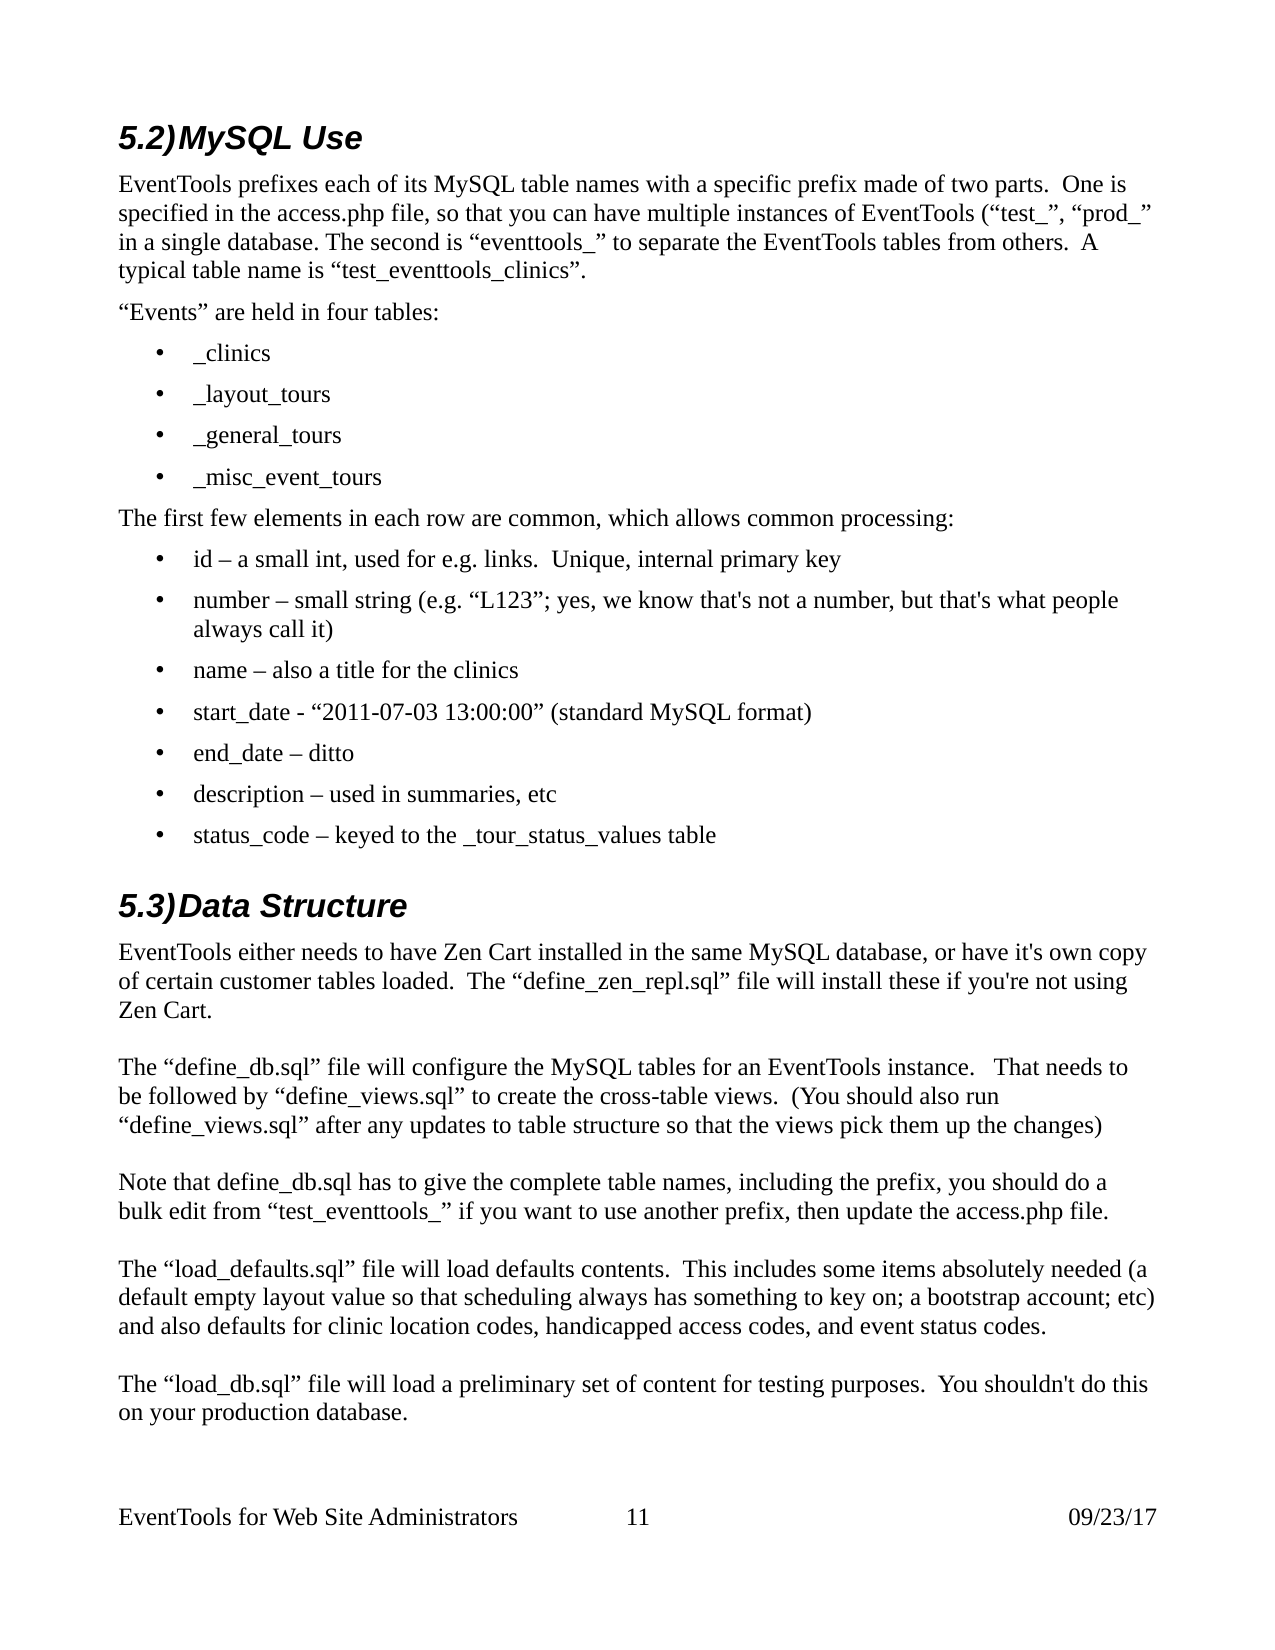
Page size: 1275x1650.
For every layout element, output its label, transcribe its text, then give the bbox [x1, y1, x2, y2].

list number – small string (e.g. “L123”; yes, we know that's not a number, but that's what people always call it) [156, 585, 1157, 643]
list _misc_event_tours [156, 462, 1157, 490]
list name – also a title for the clinics [156, 655, 1157, 684]
list status_code – keyed to the _tour_status_values table [156, 820, 1157, 849]
subtitle MySQL Use [118, 118, 1157, 157]
list _general_tours [156, 420, 1157, 449]
text The “load_defaults.sql” file will load defaults contents. This includes some items absolutely needed (a default empty layout value so that scheduling always has something to key on; a bootstrap account; etc) and also defaults for clinic location codes, handicapped access codes, and event status codes. [118, 1254, 1157, 1340]
text The “define_db.sql” file will configure the MySQL tables for an EventTools instance. That needs to be followed by “define_views.sql” to create the cross-table views. (You should also run “define_views.sql” after any updates to table structure so that the views pick them up the changes) [118, 1052, 1157, 1139]
text EventTools prefixes each of its MySQL table names with a specific prefix made of two parts. One is specified in the access.php file, so that you can have multiple instances of EventTools (“test_”, “prod_” in a single database. The second is “eventtools_” to separate the EventTools tables from others. A typical table name is “test_eventtools_clinics”. [118, 169, 1157, 284]
list _layout_tours [156, 379, 1157, 408]
list id – a small int, used for e.g. links. Unique, internal primary key [156, 544, 1157, 573]
list end_date – ditto [156, 738, 1157, 767]
text The first few elements in each row are common, which allows common processing: [118, 503, 1157, 532]
text “Events” are held in four tables: [118, 297, 1157, 325]
list _clinics [156, 338, 1157, 367]
subtitle Data Structure [118, 887, 1157, 925]
text EventTools either needs to have Zen Cart installed in the same MySQL database, or have it's own copy of certain customer tables loaded. The “define_zen_repl.sql” file will install these if you're not using Zen Cart. [118, 937, 1157, 1024]
list description – used in summaries, etc [156, 779, 1157, 808]
list start_date - “2011-07-03 13:00:00” (standard MySQL format) [156, 697, 1157, 725]
text The “load_db.sql” file will load a preliminary set of content for testing purposes. You shouldn't do this on your production database. [118, 1369, 1157, 1426]
text Note that define_db.sql has to give the complete table names, including the prefix, you should do a bulk edit from “test_eventtools_” if you want to use another prefix, then update the access.php file. [118, 1167, 1157, 1225]
